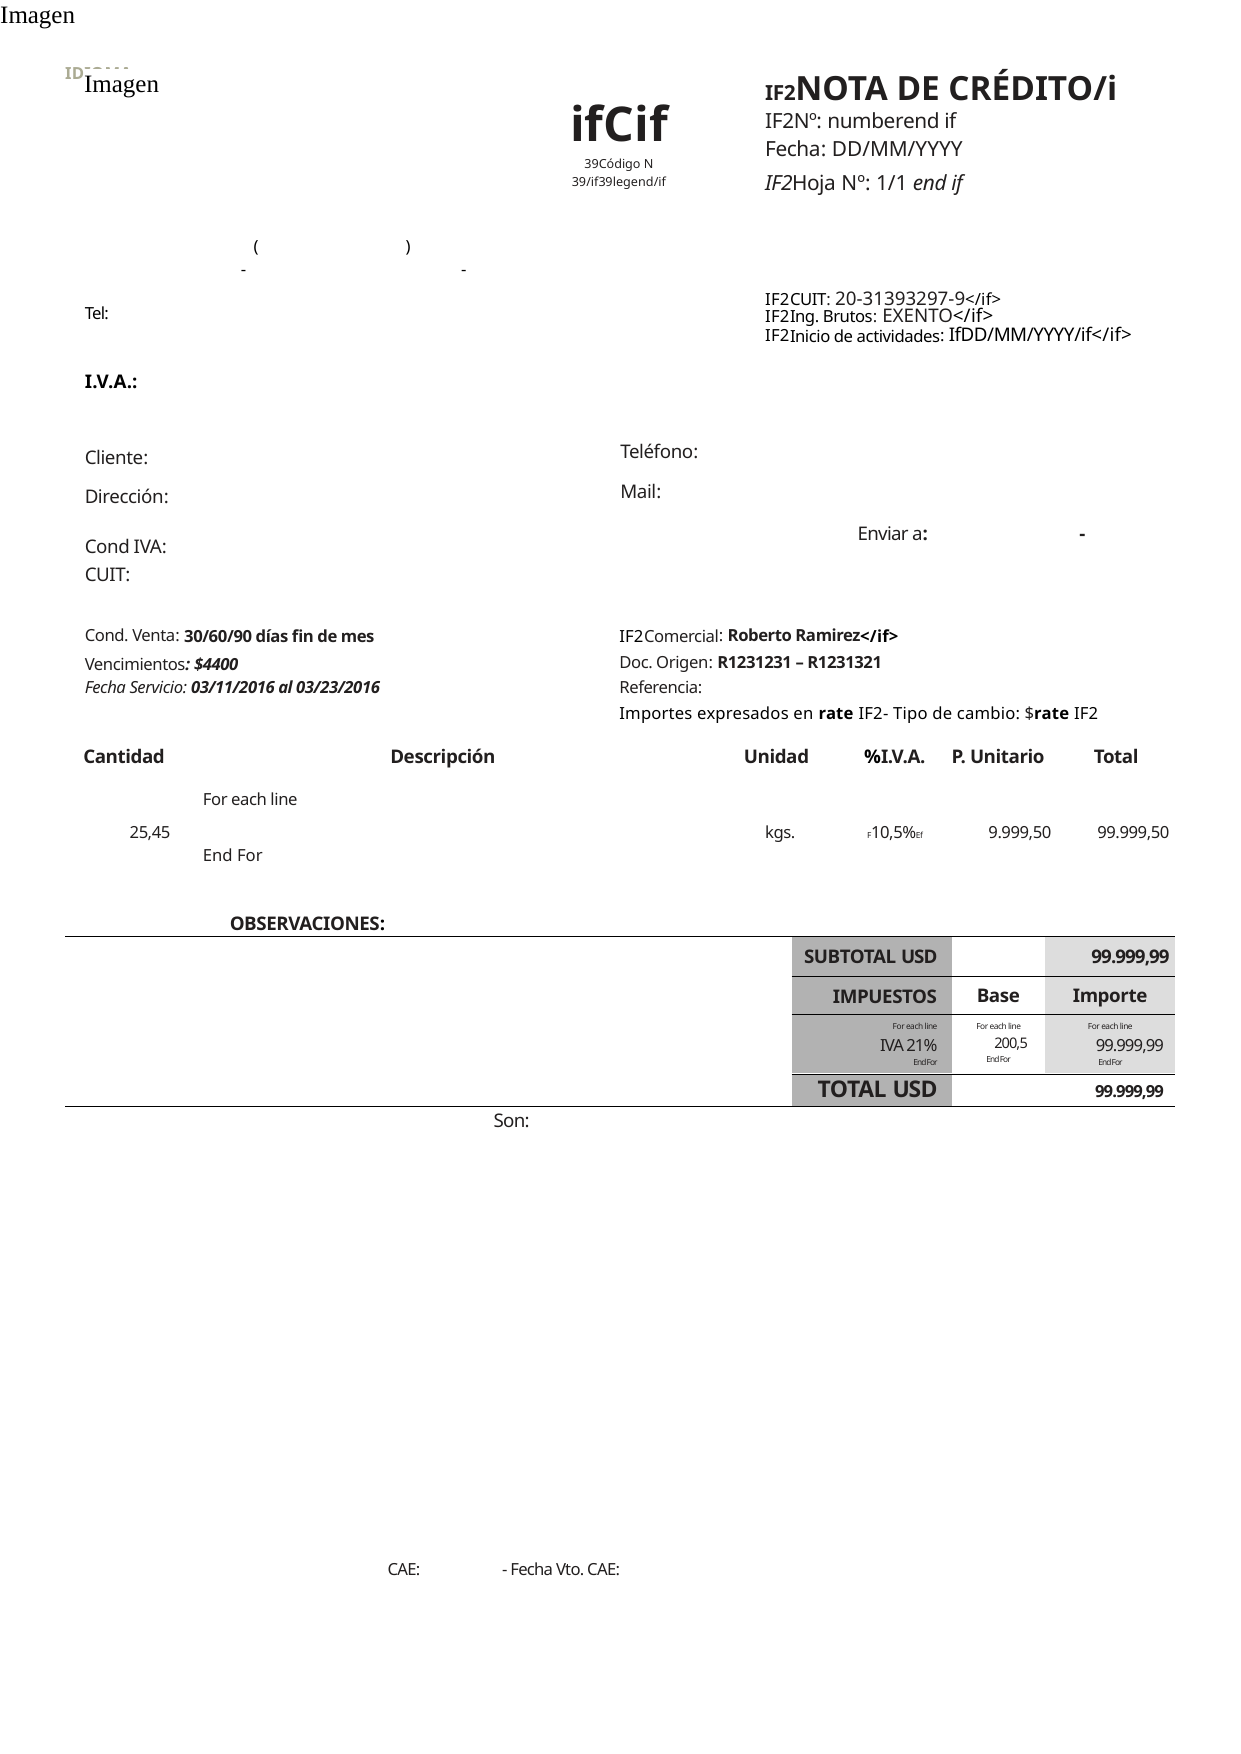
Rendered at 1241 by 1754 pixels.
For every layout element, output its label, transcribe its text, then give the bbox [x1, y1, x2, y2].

table_header [939, 787, 1057, 816]
table_cell Son: <o.currency_id.name or o.company_id.currency_id.name> <number_to_string(o.amount_total)> [65, 1107, 1175, 1138]
table_header [65, 787, 183, 816]
table_header [1045, 902, 1175, 936]
table_cell [939, 844, 1057, 873]
table_cell 9.999,50 [939, 816, 1057, 844]
table_cell For each line 200,5 End For [952, 1015, 1045, 1073]
table_cell For each line 99.999,99 End For [1045, 1015, 1175, 1073]
table_cell 99.999,50 [1057, 816, 1175, 844]
table_cell 99.999,99 [1045, 1075, 1175, 1106]
table_cell [65, 937, 792, 1106]
table_cell For each line IVA 21% End For [792, 1015, 952, 1073]
table_cell Importe [1045, 977, 1175, 1014]
table_cell Base [952, 977, 1045, 1014]
table_cell <line.name> [183, 816, 702, 844]
table_cell [702, 844, 851, 873]
table_cell SUBTOTAL USD [792, 937, 952, 976]
table_cell 99.999,99 [1045, 937, 1175, 976]
table_header [952, 902, 1045, 936]
table_cell [1057, 844, 1175, 873]
table_cell kgs. [702, 816, 851, 844]
table_cell IMPUESTOS [792, 977, 952, 1014]
table_cell [952, 937, 1045, 976]
table_cell TOTAL USD [792, 1075, 952, 1106]
table_cell [851, 844, 939, 873]
table_header <if test="o.comment">OBSERVACIONES: <o.comment></if> [65, 902, 792, 936]
table_cell 25,45 [65, 816, 183, 844]
table_cell [952, 1075, 1045, 1106]
table_header For each line [183, 787, 702, 816]
table_cell End For [183, 844, 702, 873]
table_cell [65, 844, 183, 873]
table_header [1057, 787, 1175, 816]
table_header [792, 902, 952, 936]
table_header [702, 787, 851, 816]
table_cell F10,5%Ef [851, 816, 939, 844]
table_header [851, 787, 939, 816]
